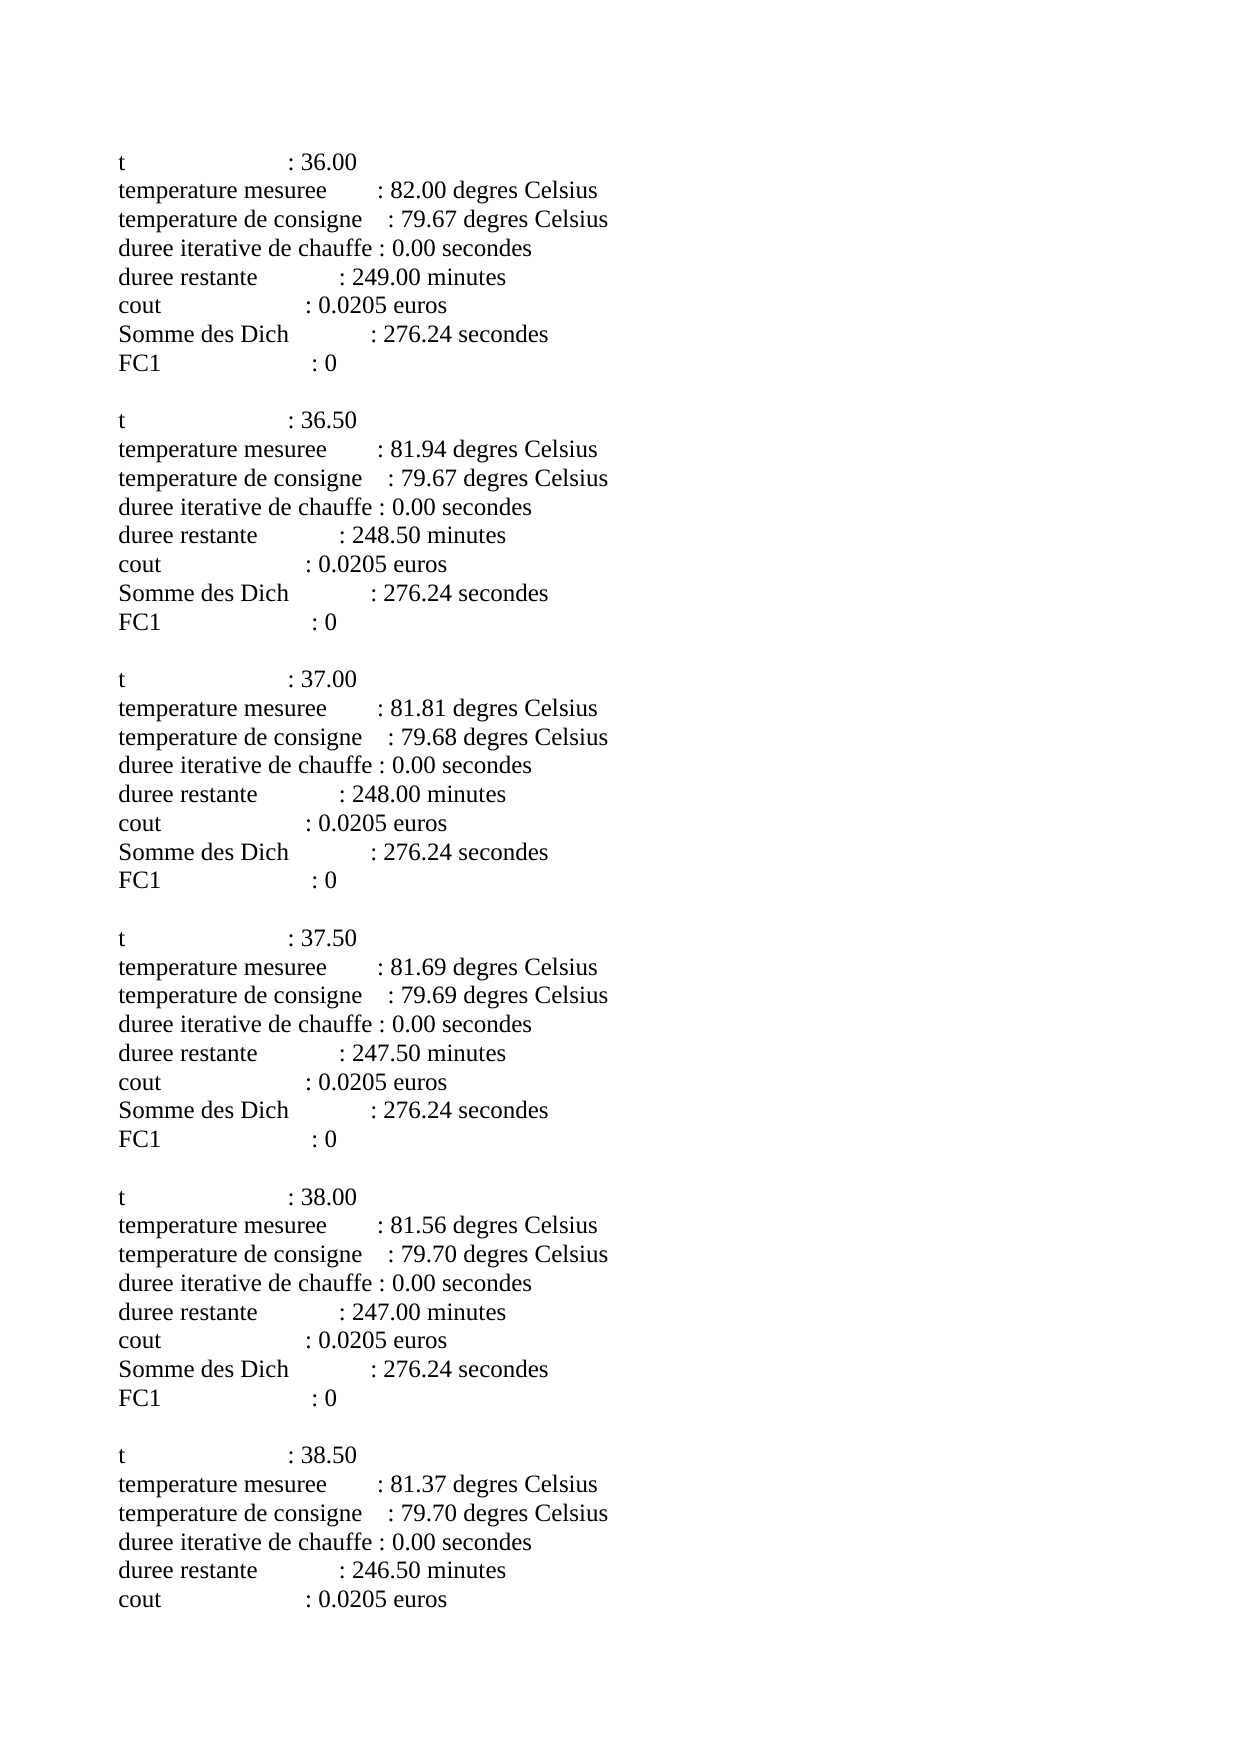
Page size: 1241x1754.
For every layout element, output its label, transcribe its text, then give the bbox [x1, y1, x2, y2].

text Somme des Dich : 276.24 secondes [118, 1096, 1122, 1124]
text duree restante : 247.50 minutes [118, 1038, 1122, 1067]
text temperature mesuree : 81.69 degres Celsius [118, 952, 1122, 981]
text duree iterative de chauffe : 0.00 secondes [118, 1009, 1122, 1038]
text temperature de consigne : 79.70 degres Celsius [118, 1498, 1122, 1527]
text cout : 0.0205 euros [118, 1326, 1122, 1354]
text t : 37.50 [118, 923, 1122, 952]
text duree restante : 247.00 minutes [118, 1297, 1122, 1326]
text duree restante : 248.50 minutes [118, 521, 1122, 549]
text temperature de consigne : 79.68 degres Celsius [118, 722, 1122, 751]
text temperature de consigne : 79.70 degres Celsius [118, 1239, 1122, 1268]
text cout : 0.0205 euros [118, 549, 1122, 578]
text t : 37.00 [118, 664, 1122, 693]
text temperature de consigne : 79.67 degres Celsius [118, 204, 1122, 233]
text duree restante : 249.00 minutes [118, 262, 1122, 291]
text FC1 : 0 [118, 1124, 1122, 1153]
text temperature de consigne : 79.67 degres Celsius [118, 463, 1122, 492]
text temperature mesuree : 81.81 degres Celsius [118, 693, 1122, 722]
text cout : 0.0205 euros [118, 808, 1122, 837]
text cout : 0.0205 euros [118, 291, 1122, 319]
text duree iterative de chauffe : 0.00 secondes [118, 1268, 1122, 1297]
text temperature mesuree : 81.56 degres Celsius [118, 1211, 1122, 1239]
text t : 36.50 [118, 406, 1122, 434]
text duree restante : 246.50 minutes [118, 1556, 1122, 1584]
text temperature mesuree : 81.94 degres Celsius [118, 434, 1122, 463]
text t : 38.00 [118, 1182, 1122, 1211]
text cout : 0.0205 euros [118, 1067, 1122, 1096]
text Somme des Dich : 276.24 secondes [118, 578, 1122, 607]
text duree iterative de chauffe : 0.00 secondes [118, 1527, 1122, 1556]
text Somme des Dich : 276.24 secondes [118, 837, 1122, 866]
text t : 38.50 [118, 1441, 1122, 1469]
text t : 36.00 [118, 147, 1122, 176]
text cout : 0.0205 euros [118, 1584, 1122, 1613]
text FC1 : 0 [118, 607, 1122, 636]
text Somme des Dich : 276.24 secondes [118, 1354, 1122, 1383]
text FC1 : 0 [118, 348, 1122, 377]
text temperature de consigne : 79.69 degres Celsius [118, 981, 1122, 1009]
text duree iterative de chauffe : 0.00 secondes [118, 233, 1122, 262]
text duree iterative de chauffe : 0.00 secondes [118, 492, 1122, 521]
text temperature mesuree : 82.00 degres Celsius [118, 176, 1122, 204]
text FC1 : 0 [118, 1383, 1122, 1412]
text duree restante : 248.00 minutes [118, 779, 1122, 808]
text FC1 : 0 [118, 866, 1122, 894]
text duree iterative de chauffe : 0.00 secondes [118, 751, 1122, 779]
text temperature mesuree : 81.37 degres Celsius [118, 1469, 1122, 1498]
text Somme des Dich : 276.24 secondes [118, 319, 1122, 348]
